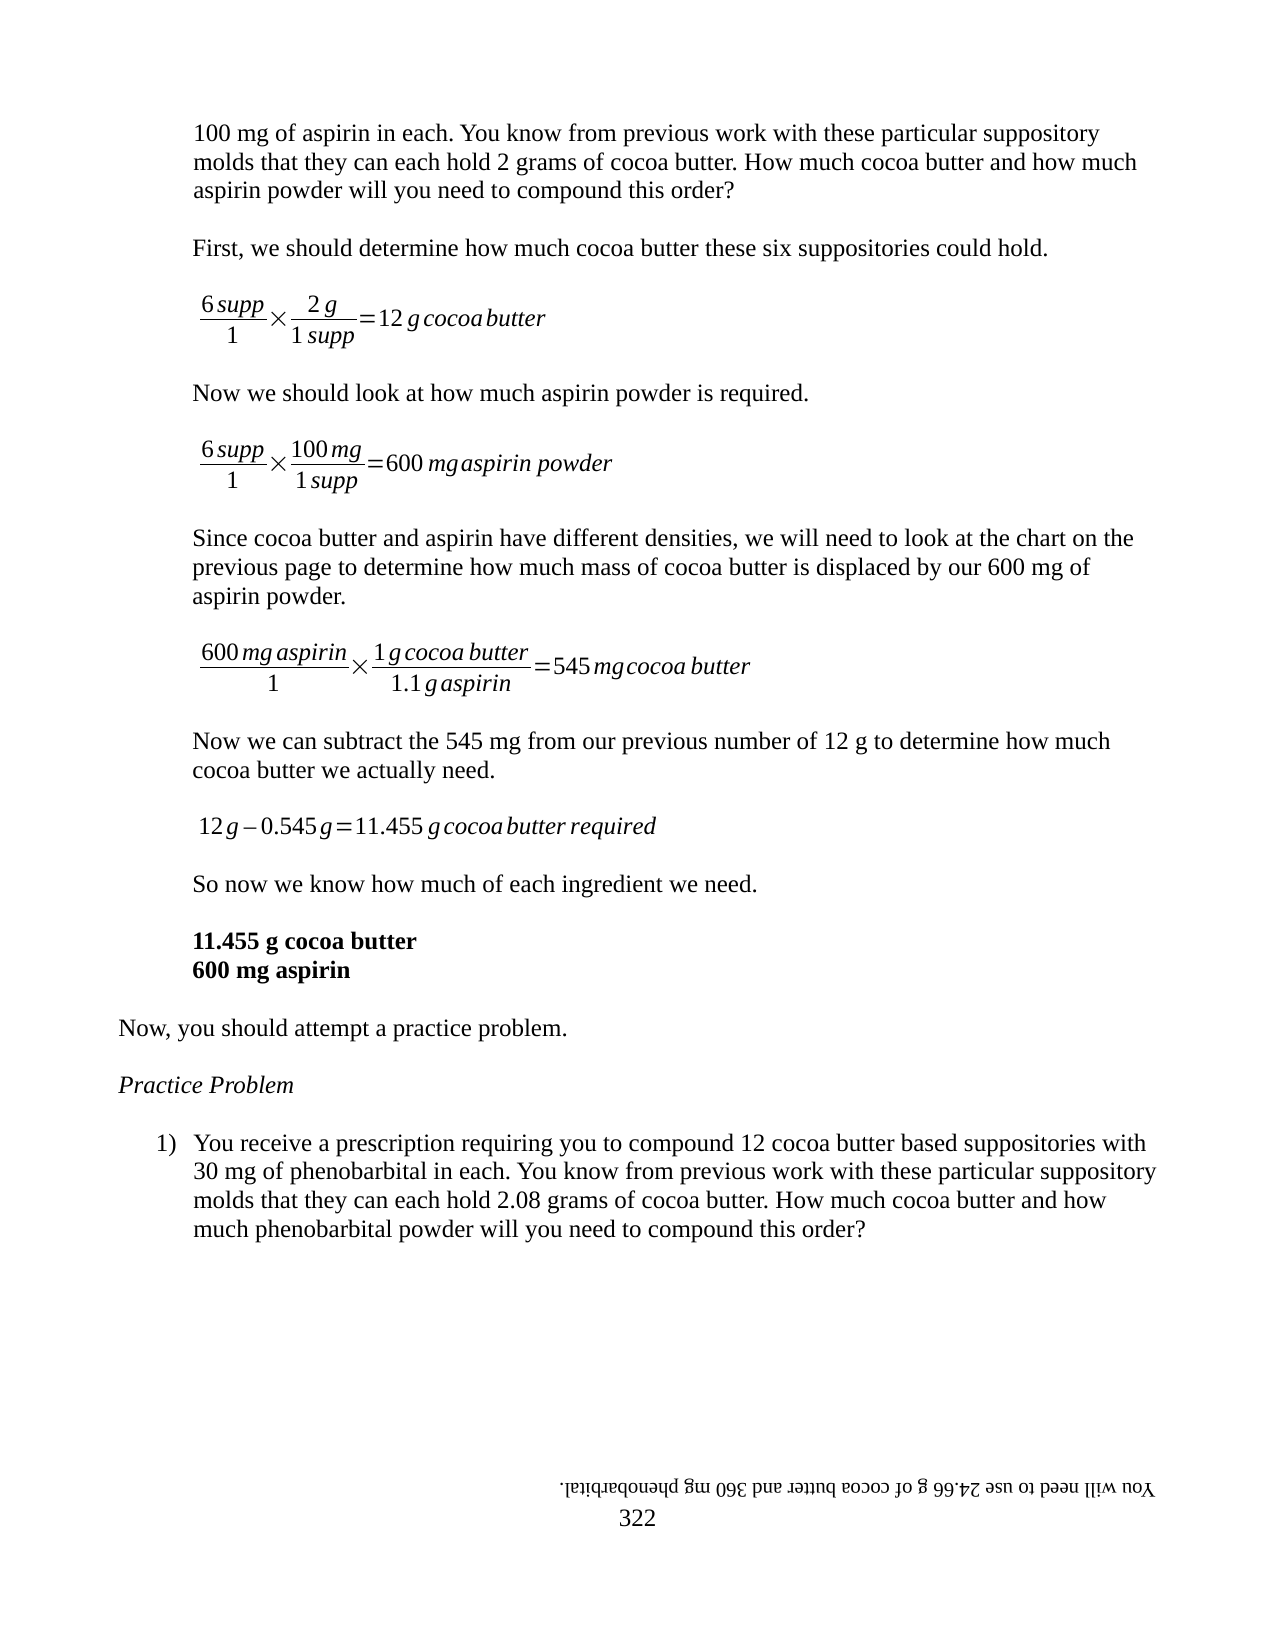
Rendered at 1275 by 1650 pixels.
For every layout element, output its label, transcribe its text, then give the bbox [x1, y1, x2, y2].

text First, we should determine how much cocoa butter these six suppositories could hold. [192, 233, 1157, 262]
list You receive a prescription requiring you to compound 12 cocoa butter based suppositories with 30 mg of phenobarbital in each. You know from previous work with these particular suppository molds that they can each hold 2.08 grams of cocoa butter. How much cocoa butter and how much phenobarbital powder will you need to compound this order? [156, 1128, 1157, 1243]
text Now we can subtract the 545 mg from our previous number of 12 g to determine how much cocoa butter we actually need. [192, 726, 1157, 784]
text 600 mg aspirin [192, 955, 1157, 984]
text Practice Problem [118, 1070, 1157, 1099]
text Since cocoa butter and aspirin have different densities, we will need to look at the chart on the previous page to determine how much mass of cocoa butter is displaced by our 600 mg of aspirin powder. [192, 523, 1157, 610]
text Now we should look at how much aspirin powder is required. [192, 378, 1157, 407]
text So now we know how much of each ingredient we need. [192, 869, 1157, 898]
list 100 mg of aspirin in each. You know from previous work with these particular suppository molds that they can each hold 2 grams of cocoa butter. How much cocoa butter and how much aspirin powder will you need to compound this order? [156, 118, 1157, 204]
text Now, you should attempt a practice problem. [118, 1013, 1157, 1041]
text 11.455 g cocoa butter [192, 926, 1157, 955]
